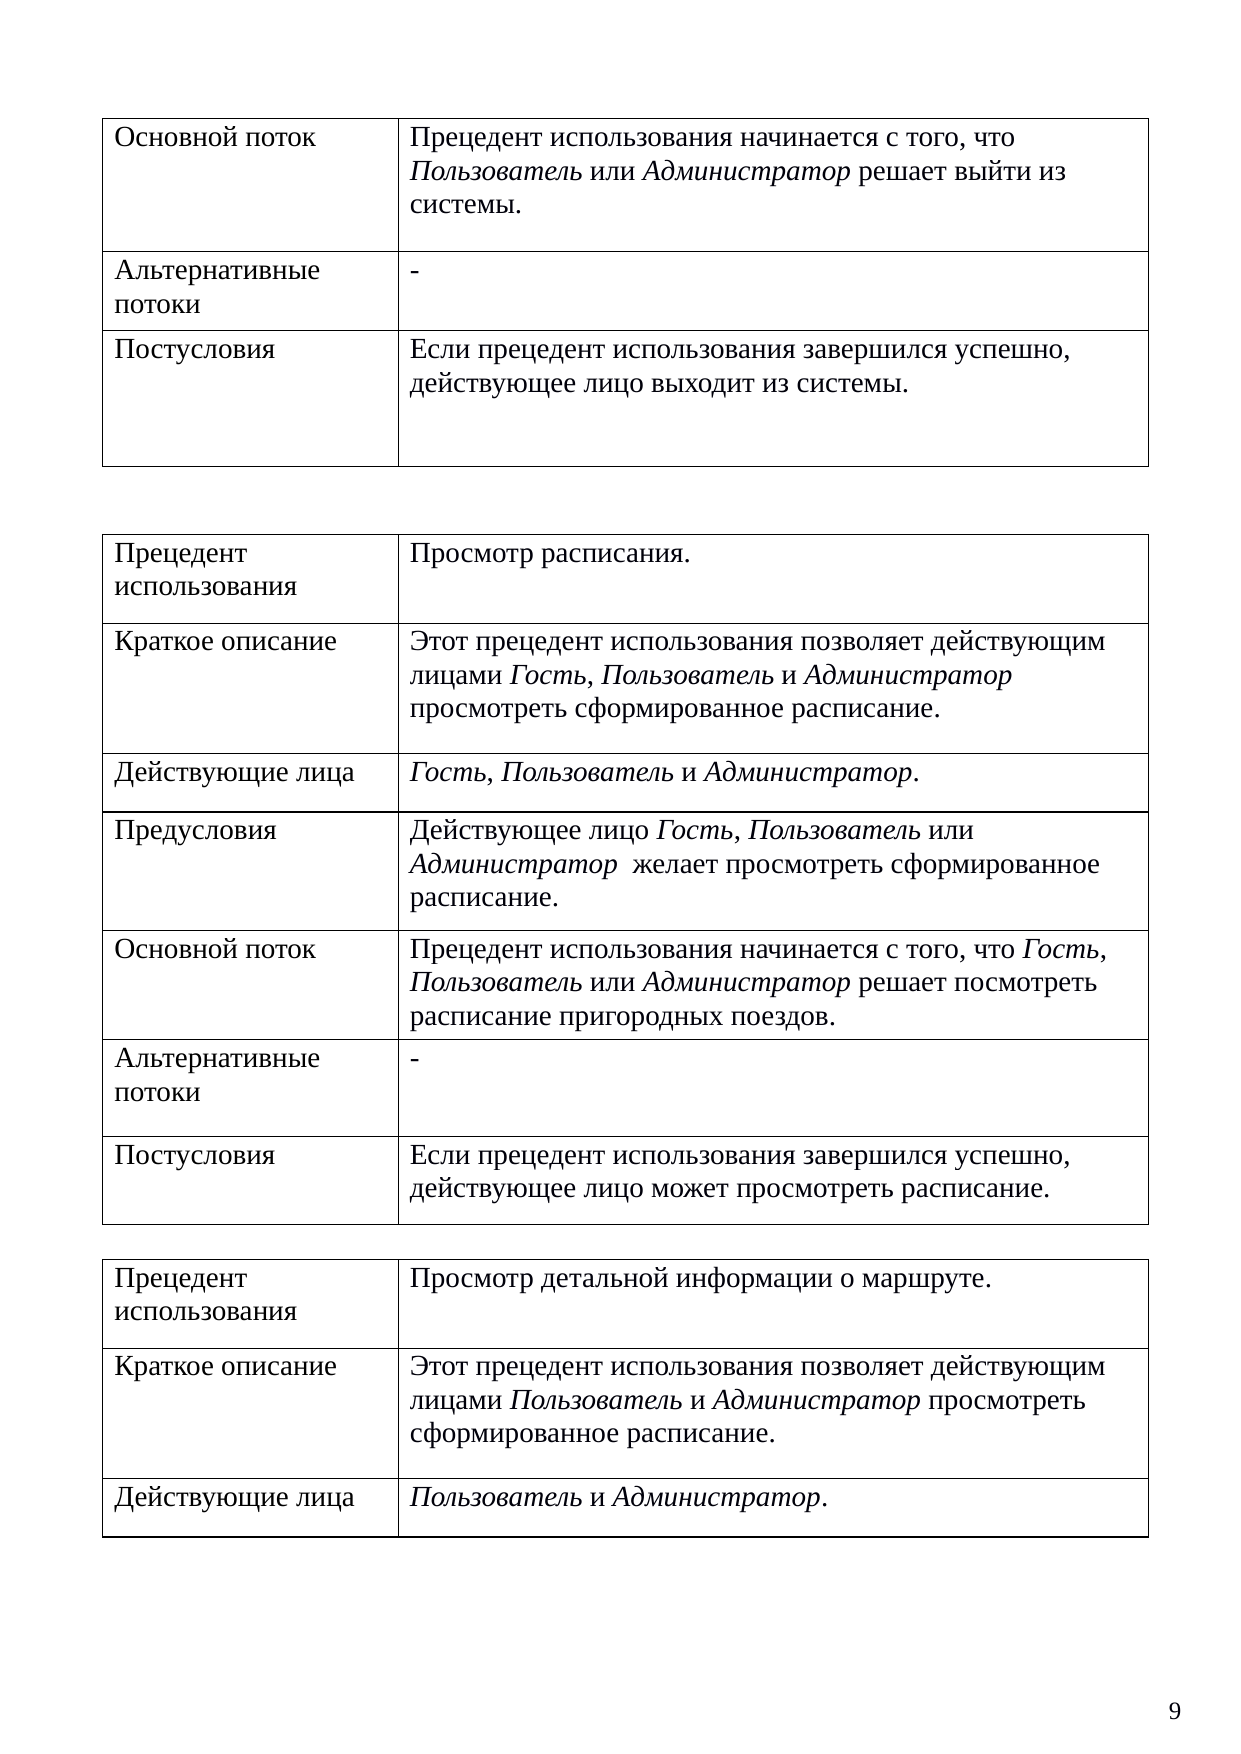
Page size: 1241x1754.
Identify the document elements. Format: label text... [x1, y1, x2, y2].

table_cell Пользователь и Администратор. [399, 1479, 1148, 1536]
table_cell Краткое описание [103, 624, 398, 753]
table_header Просмотр расписания. [399, 535, 1148, 622]
table_cell Основной поток [103, 931, 398, 1039]
table_cell Если прецедент использования завершился успешно, действующее лицо выходит из системы. [399, 331, 1148, 466]
table_cell Этот прецедент использования позволяет действующим лицами Гость, Пользователь и Администратор просмотреть сформированное расписание. [399, 624, 1148, 753]
table_header Просмотр детальной информации о маршруте. [399, 1260, 1148, 1347]
table_cell Прецедент использования начинается с того, что Пользователь или Администратор решает выйти из системы. [399, 119, 1148, 251]
table_cell Предусловия [103, 813, 398, 930]
table_cell Этот прецедент использования позволяет действующим лицами Пользователь и Администратор просмотреть сформированное расписание. [399, 1349, 1148, 1478]
table_cell Постусловия [103, 1137, 398, 1224]
table_cell Альтернативные потоки [103, 252, 398, 330]
table_cell Краткое описание [103, 1349, 398, 1478]
table_cell - [399, 1040, 1148, 1136]
table_cell Если прецедент использования завершился успешно, действующее лицо может просмотреть расписание. [399, 1137, 1148, 1224]
table_cell - [399, 252, 1148, 330]
table_cell Действующее лицо Гость, Пользователь или Администратор желает просмотреть сформированное расписание. [399, 813, 1148, 930]
table_cell Гость, Пользователь и Администратор. [399, 754, 1148, 811]
table_header Прецедент использования [103, 535, 398, 622]
table_cell Действующие лица [103, 1479, 398, 1536]
table_cell Альтернативные потоки [103, 1040, 398, 1136]
table_cell Прецедент использования начинается с того, что Гость, Пользователь или Администратор решает посмотреть расписание пригородных поездов. [399, 931, 1148, 1039]
table_cell Основной поток [103, 119, 398, 251]
table_header Прецедент использования [103, 1260, 398, 1347]
table_cell Действующие лица [103, 754, 398, 811]
table_cell Постусловия [103, 331, 398, 466]
